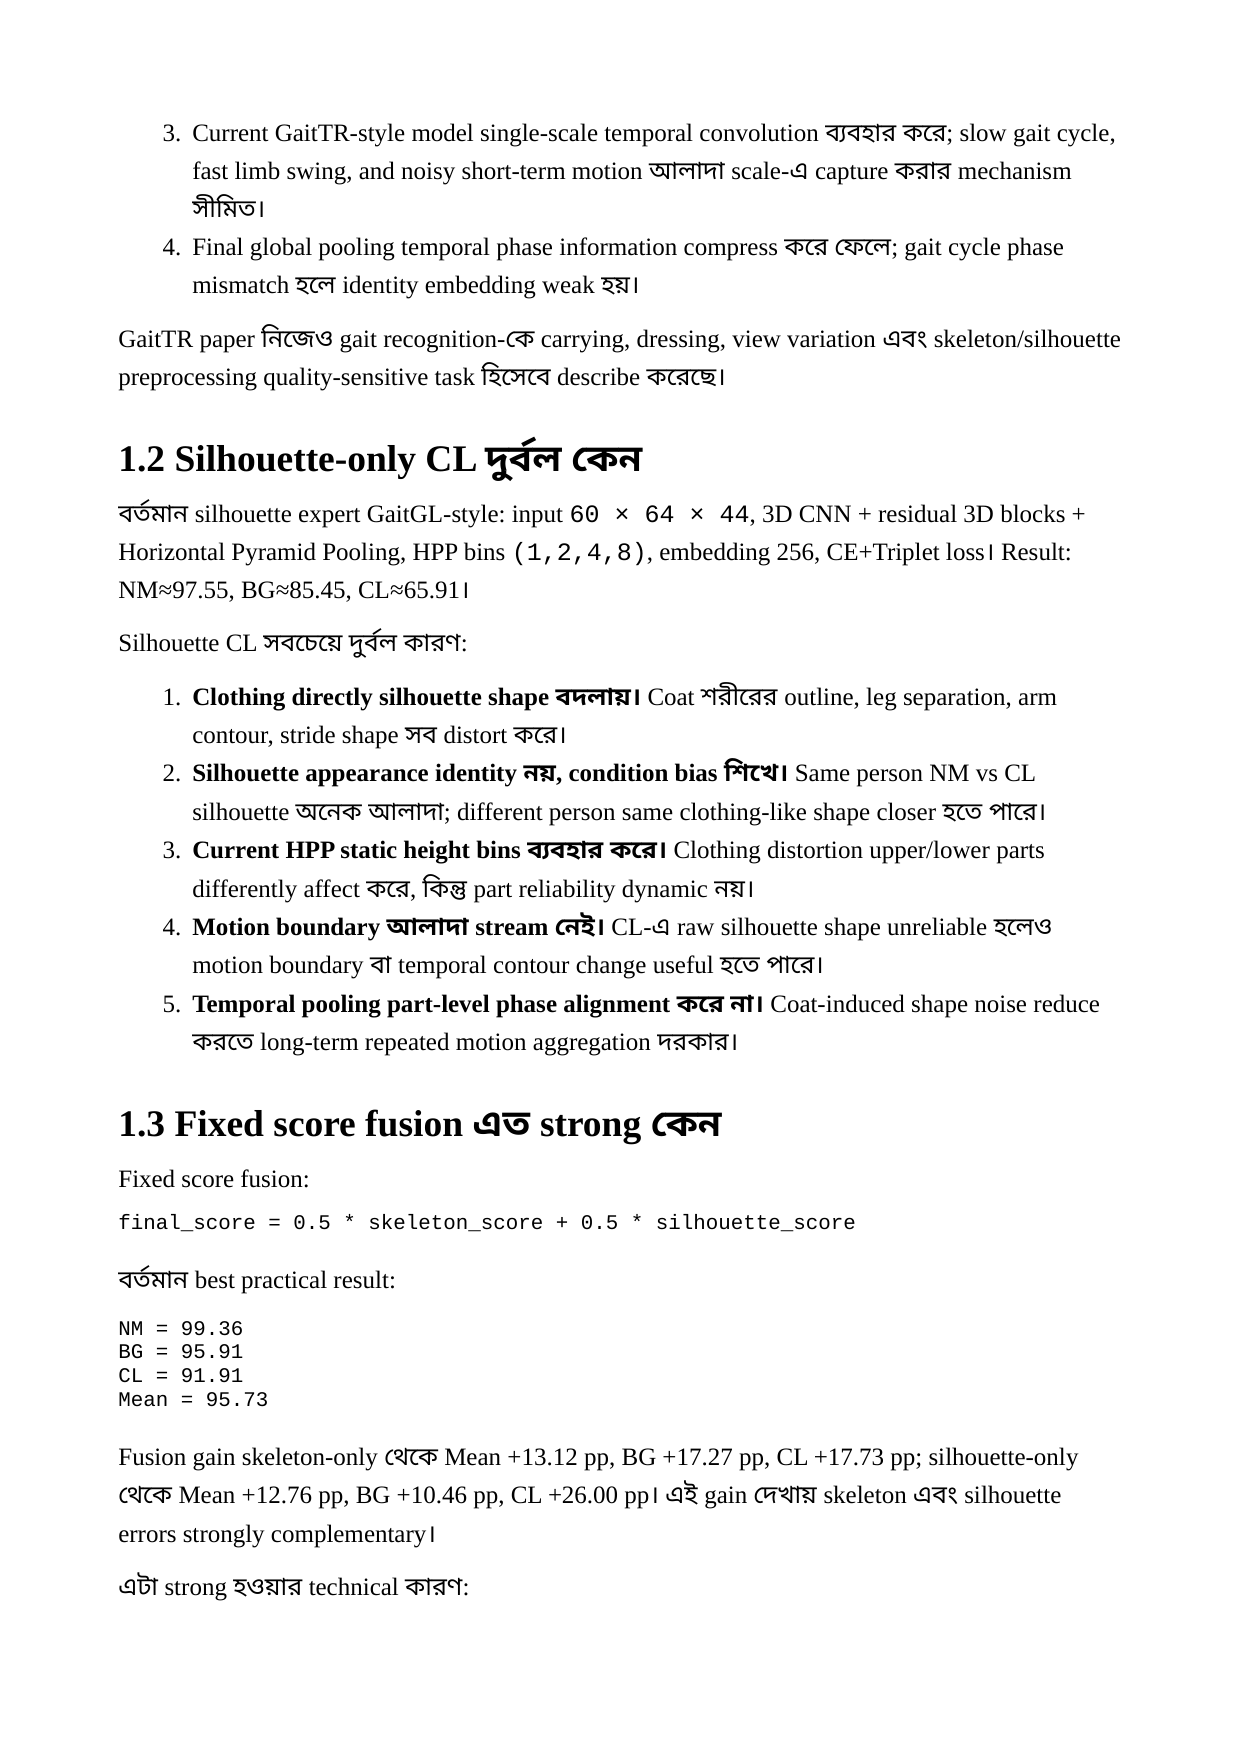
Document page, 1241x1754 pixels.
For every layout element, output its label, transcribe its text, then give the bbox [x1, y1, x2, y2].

text Mean = 95.73 [118, 1389, 1122, 1412]
text final_score = 0.5 * skeleton_score + 0.5 * silhouette_score [118, 1212, 1122, 1235]
text বর্তমান silhouette expert GaitGL-style: input 60 × 64 × 44, 3D CNN + residual 3D blocks + Horizontal Pyramid Pooling, HPP bins (1,2,4,8), embedding 256, CE+Triplet loss। Result: NM≈97.55, BG≈85.45, CL≈65.91। [118, 499, 1122, 609]
text NM = 99.36 [118, 1318, 1122, 1342]
text Fixed score fusion: [118, 1164, 1122, 1193]
text এটা strong হওয়ার technical কারণ: [118, 1572, 1122, 1605]
subtitle 1.3 Fixed score fusion এত strong কেন [118, 1101, 1122, 1152]
list Clothing directly silhouette shape বদলায়। Coat শরীরের outline, leg separation, arm contour, stride shape সব distort করে। [162, 682, 1122, 753]
list Final global pooling temporal phase information compress করে ফেলে; gait cycle phase mismatch হলে identity embedding weak হয়। [162, 232, 1122, 304]
text বর্তমান best practical result: [118, 1265, 1122, 1298]
subtitle 1.2 Silhouette-only CL দুর্বল কেন [118, 436, 1122, 486]
text BG = 95.91 [118, 1342, 1122, 1365]
text GaitTR paper নিজেও gait recognition-কে carrying, dressing, view variation এবং skeleton/silhouette preprocessing quality-sensitive task হিসেবে describe করেছে। [118, 324, 1122, 396]
list Motion boundary আলাদা stream নেই। CL-এ raw silhouette shape unreliable হলেও motion boundary বা temporal contour change useful হতে পারে। [162, 912, 1122, 984]
text CL = 91.91 [118, 1365, 1122, 1389]
list Current HPP static height bins ব্যবহার করে। Clothing distortion upper/lower parts differently affect করে, কিন্তু part reliability dynamic নয়। [162, 835, 1122, 907]
text Silhouette CL সবচেয়ে দুর্বল কারণ: [118, 628, 1122, 662]
list Current GaitTR-style model single-scale temporal convolution ব্যবহার করে; slow gait cycle, fast limb swing, and noisy short-term motion আলাদা scale-এ capture করার mechanism সীমিত। [162, 118, 1122, 227]
list Silhouette appearance identity নয়, condition bias শিখে। Same person NM vs CL silhouette অনেক আলাদা; different person same clothing-like shape closer হতে পারে। [162, 758, 1122, 830]
list Temporal pooling part-level phase alignment করে না। Coat-induced shape noise reduce করতে long-term repeated motion aggregation দরকার। [162, 989, 1122, 1061]
text Fusion gain skeleton-only থেকে Mean +13.12 pp, BG +17.27 pp, CL +17.73 pp; silhouette-only থেকে Mean +12.76 pp, BG +10.46 pp, CL +26.00 pp। এই gain দেখায় skeleton এবং silhouette errors strongly complementary। [118, 1442, 1122, 1552]
